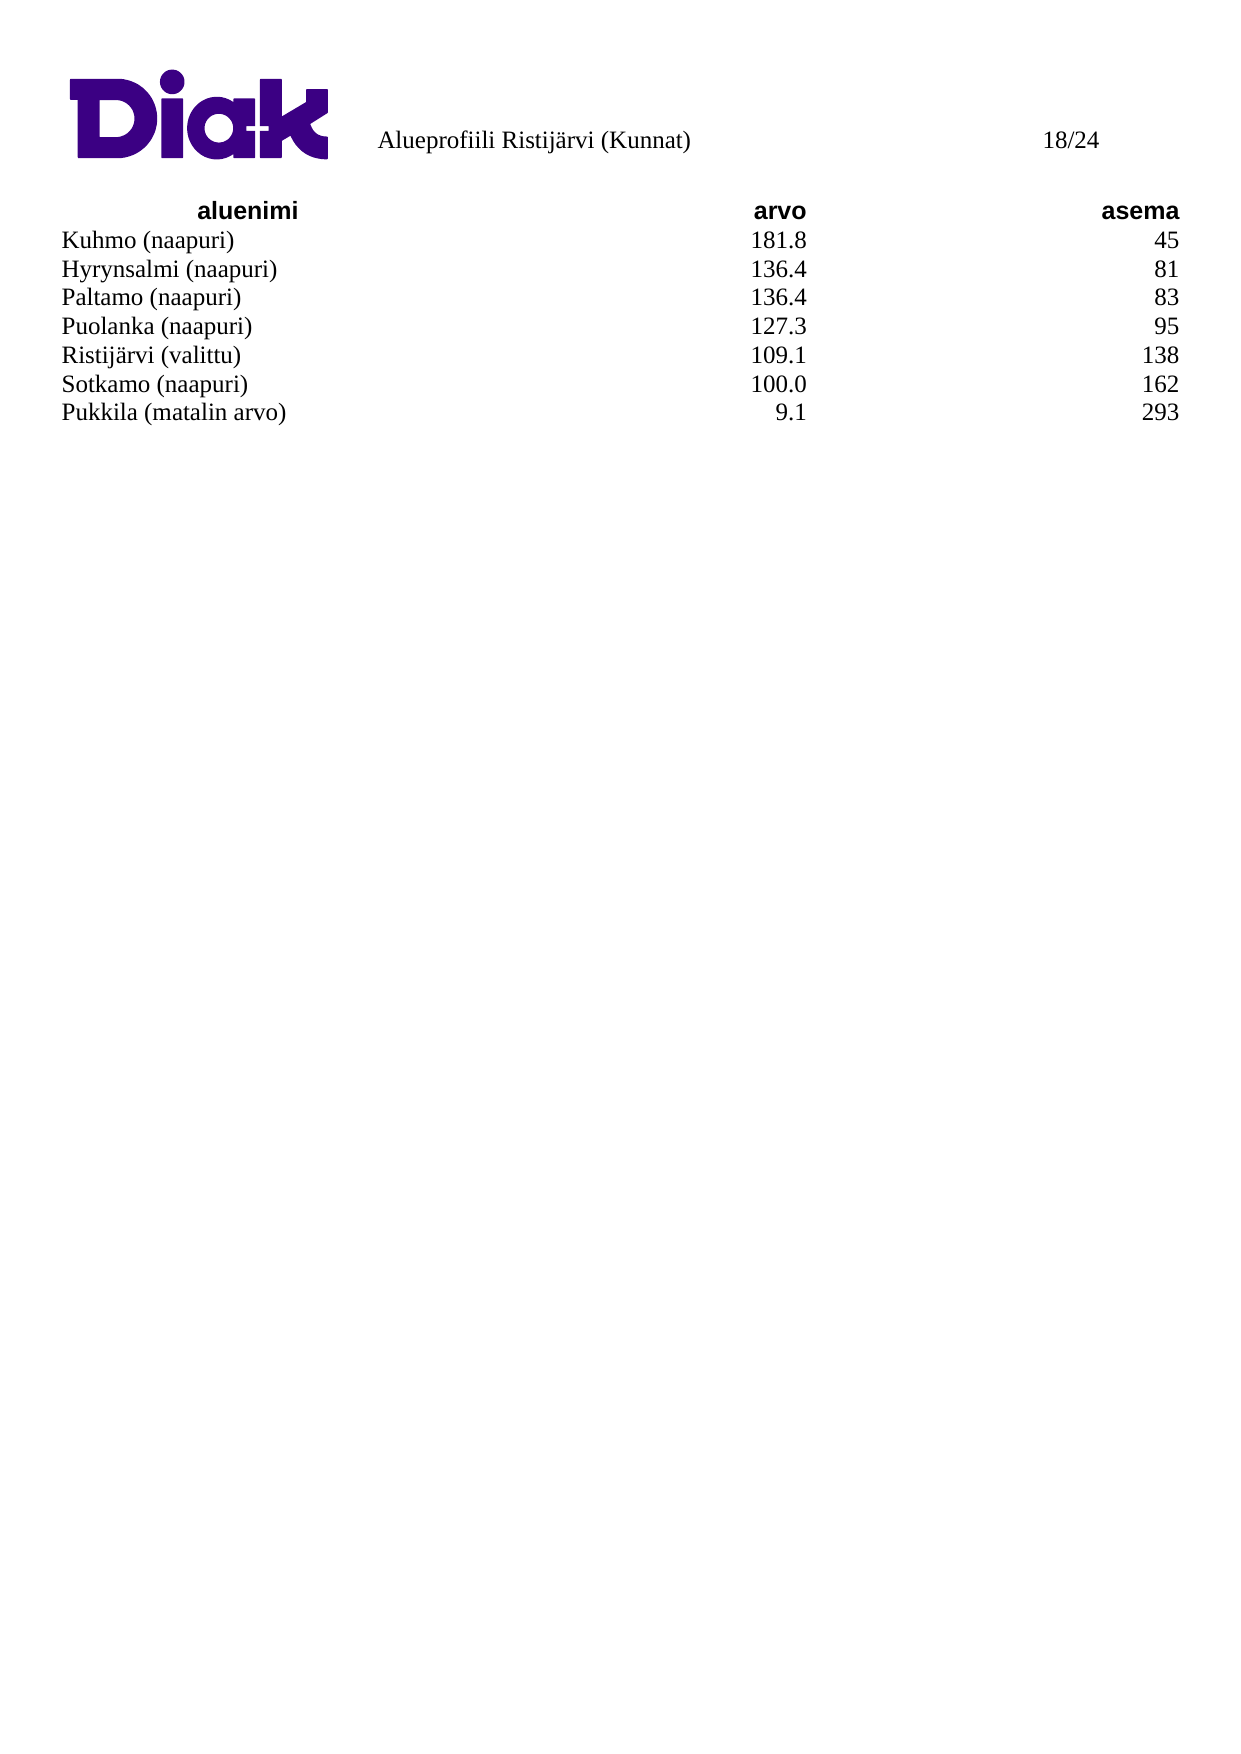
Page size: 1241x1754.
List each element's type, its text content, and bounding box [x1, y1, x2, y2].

table_header asema [806, 196, 1179, 225]
table_cell Hyrynsalmi (naapuri) [61, 254, 434, 282]
table_cell 9.1 [434, 398, 806, 426]
table_cell Pukkila (matalin arvo) [61, 398, 434, 426]
table_cell Ristijärvi (valittu) [61, 340, 434, 369]
table_cell 293 [806, 398, 1179, 426]
table_header aluenimi [61, 196, 434, 225]
table_cell Paltamo (naapuri) [61, 283, 434, 311]
table_cell 81 [806, 254, 1179, 282]
table_cell Sotkamo (naapuri) [61, 369, 434, 397]
table_cell 138 [806, 340, 1179, 369]
table_cell 136.4 [434, 254, 806, 282]
table_cell 100.0 [434, 369, 806, 397]
table_header arvo [434, 196, 806, 225]
table_cell 136.4 [434, 283, 806, 311]
table_cell Kuhmo (naapuri) [61, 225, 434, 254]
table_cell 181.8 [434, 225, 806, 254]
table_cell 45 [806, 225, 1179, 254]
table_cell 83 [806, 283, 1179, 311]
table_cell 127.3 [434, 311, 806, 340]
table_cell 109.1 [434, 340, 806, 369]
table_cell 162 [806, 369, 1179, 397]
table_cell Puolanka (naapuri) [61, 311, 434, 340]
table_cell 95 [806, 311, 1179, 340]
